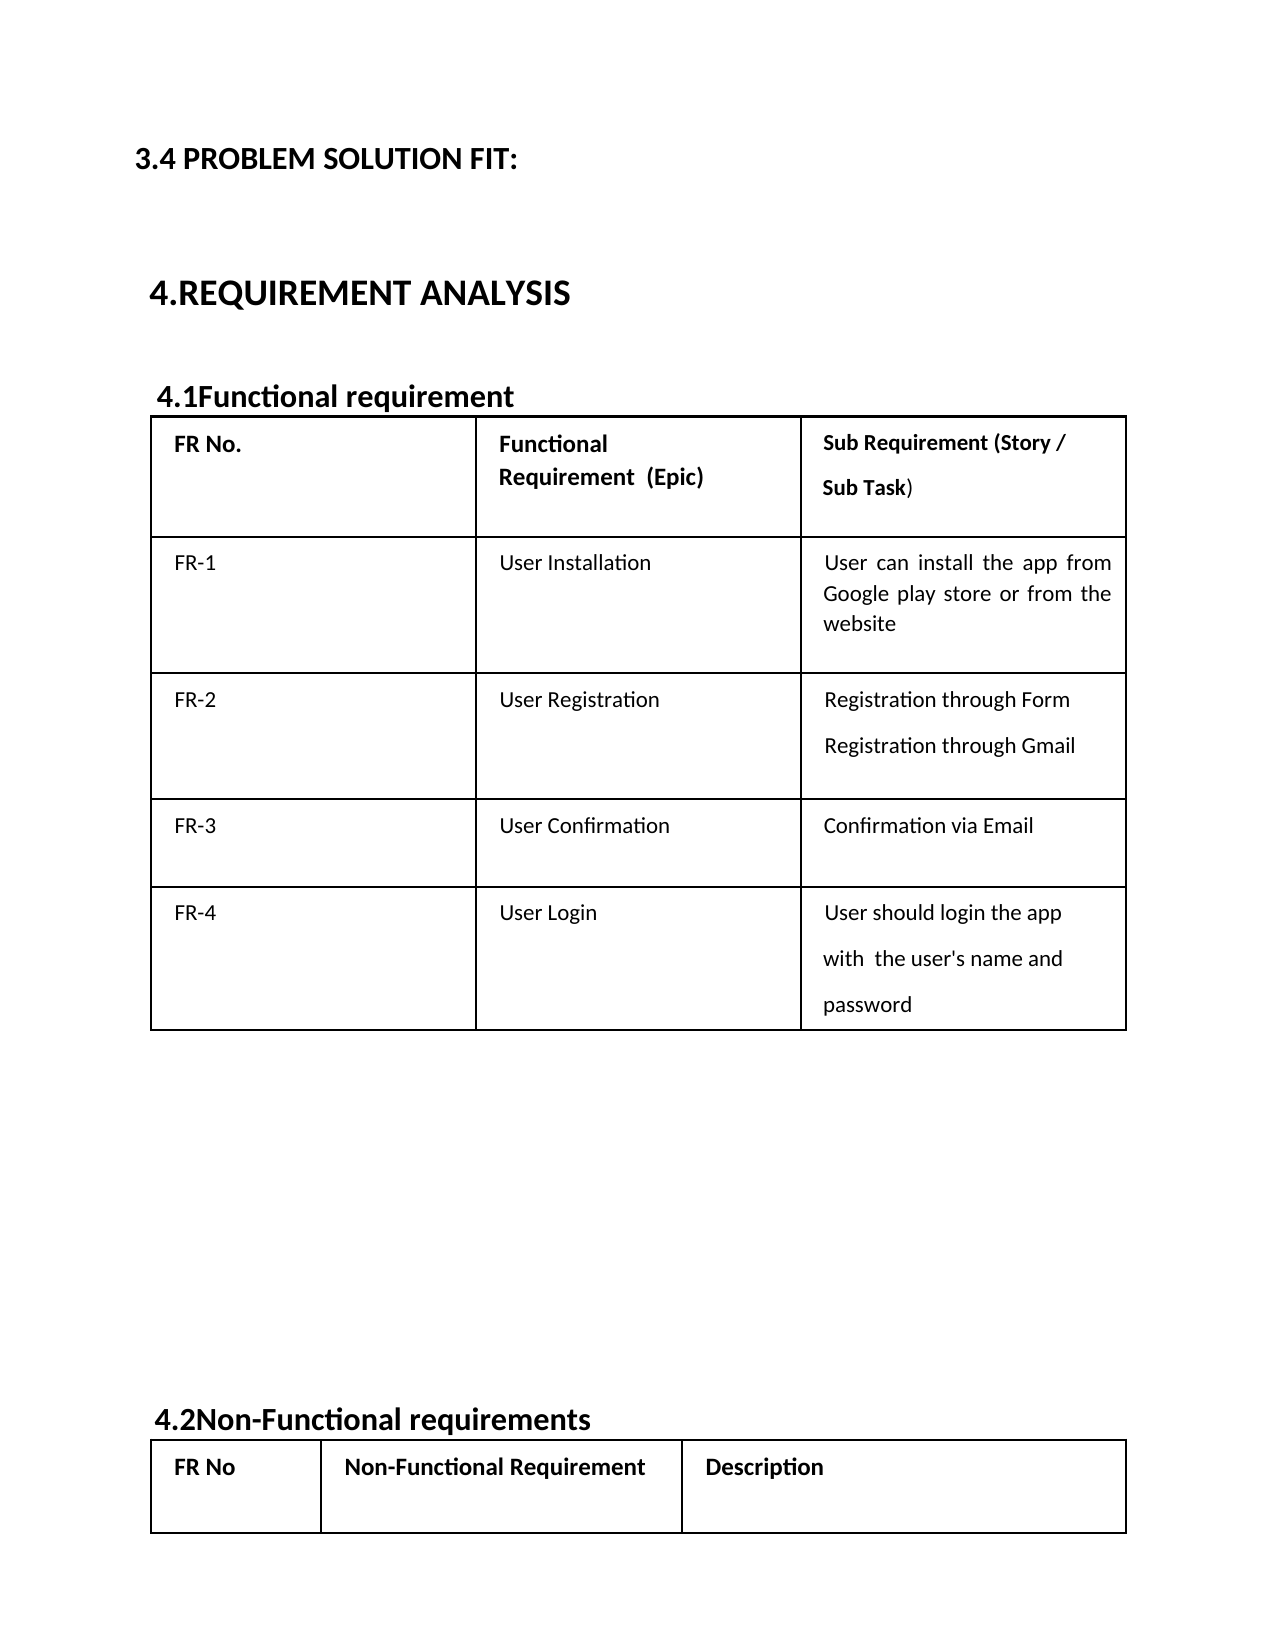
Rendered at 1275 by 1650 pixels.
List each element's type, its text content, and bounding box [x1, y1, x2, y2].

table_cell User Registration [477, 674, 800, 798]
table_cell FR-3 [152, 800, 475, 886]
table_cell User can install the app from Google play store or from the website [802, 538, 1125, 672]
table_cell Registration through Form Registration through Gmail [802, 674, 1125, 798]
text 4.2Non-Functional requirements [154, 1399, 1269, 1438]
table_cell FR-4 [152, 888, 475, 1029]
text 4.REQUIREMENT ANALYSIS [149, 268, 1269, 314]
table_cell FR-1 [152, 538, 475, 672]
table_cell User Installation [477, 538, 800, 672]
text 4.1Functional requirement [157, 376, 1269, 415]
table_header Non-Functional Requirement [322, 1441, 681, 1532]
table_header FR No [152, 1441, 320, 1532]
table_cell FR-2 [152, 674, 475, 798]
table_cell User should login the app with the user's name and password [802, 888, 1125, 1029]
table_header Sub Requirement (Story / Sub Task) [802, 418, 1125, 536]
table_header Functional Requirement (Epic) [477, 418, 800, 536]
table_cell Confirmation via Email [802, 800, 1125, 886]
table_cell User Confirmation [477, 800, 800, 886]
table_cell User Login [477, 888, 800, 1029]
table_header Description [683, 1441, 1125, 1532]
table_header FR No. [152, 418, 475, 536]
text 3.4 PROBLEM SOLUTION FIT: [134, 144, 1269, 176]
